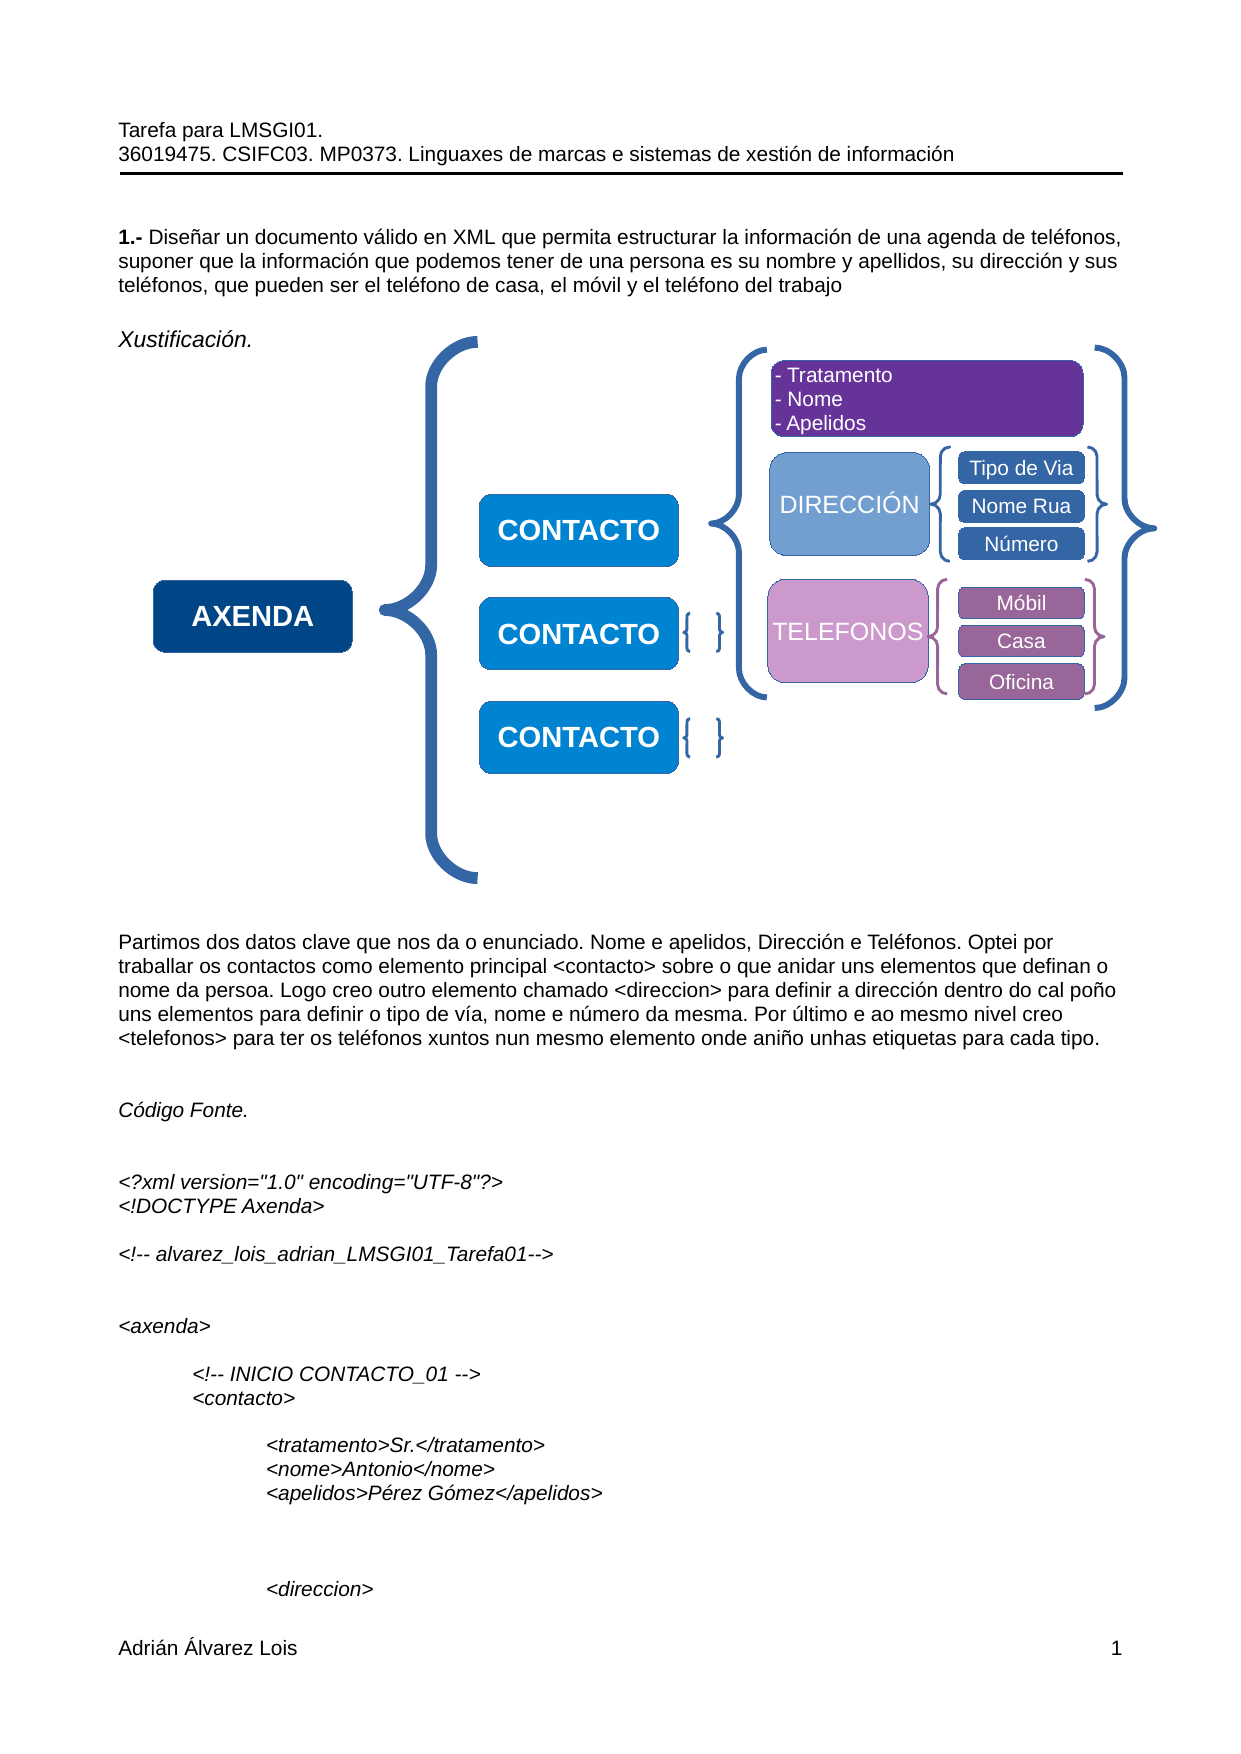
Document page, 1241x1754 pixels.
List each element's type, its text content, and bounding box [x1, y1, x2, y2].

text <?xml version="1.0" encoding="UTF-8"?> [118, 1170, 1122, 1194]
text <apelidos>Pérez Gómez</apelidos> [118, 1481, 1122, 1505]
text Partimos dos datos clave que nos da o enunciado. Nome e apelidos, Dirección e Teléfonos. Optei por traballar os contactos como elemento principal <contacto> sobre o que anidar uns elementos que definan o nome da persoa. Logo creo outro elemento chamado <direccion> para definir a dirección dentro do cal poño uns elementos para definir o tipo de vía, nome e número da mesma. Por último e ao mesmo nivel creo <telefonos> para ter os teléfonos xuntos nun mesmo elemento onde aniño unhas etiquetas para cada tipo. [118, 930, 1122, 1050]
text <direccion> [118, 1577, 1122, 1601]
text <contacto> [118, 1385, 1122, 1409]
text <!-- alvarez_lois_adrian_LMSGI01_Tarefa01--> [118, 1242, 1122, 1266]
text Código Fonte. [118, 1098, 1122, 1122]
text 1.- Diseñar un documento válido en XML que permita estructurar la información de una agenda de teléfonos, suponer que la información que podemos tener de una persona es su nombre y apellidos, su dirección y sus teléfonos, que pueden ser el teléfono de casa, el móvil y el teléfono del trabajo [118, 225, 1122, 297]
text <axenda> [118, 1313, 1122, 1337]
text <tratamento>Sr.</tratamento> [118, 1433, 1122, 1457]
text Xustificación. [118, 326, 1122, 353]
text <!-- INICIO CONTACTO_01 --> [118, 1361, 1122, 1385]
text <!DOCTYPE Axenda> [118, 1194, 1122, 1218]
text <nome>Antonio</nome> [118, 1457, 1122, 1481]
